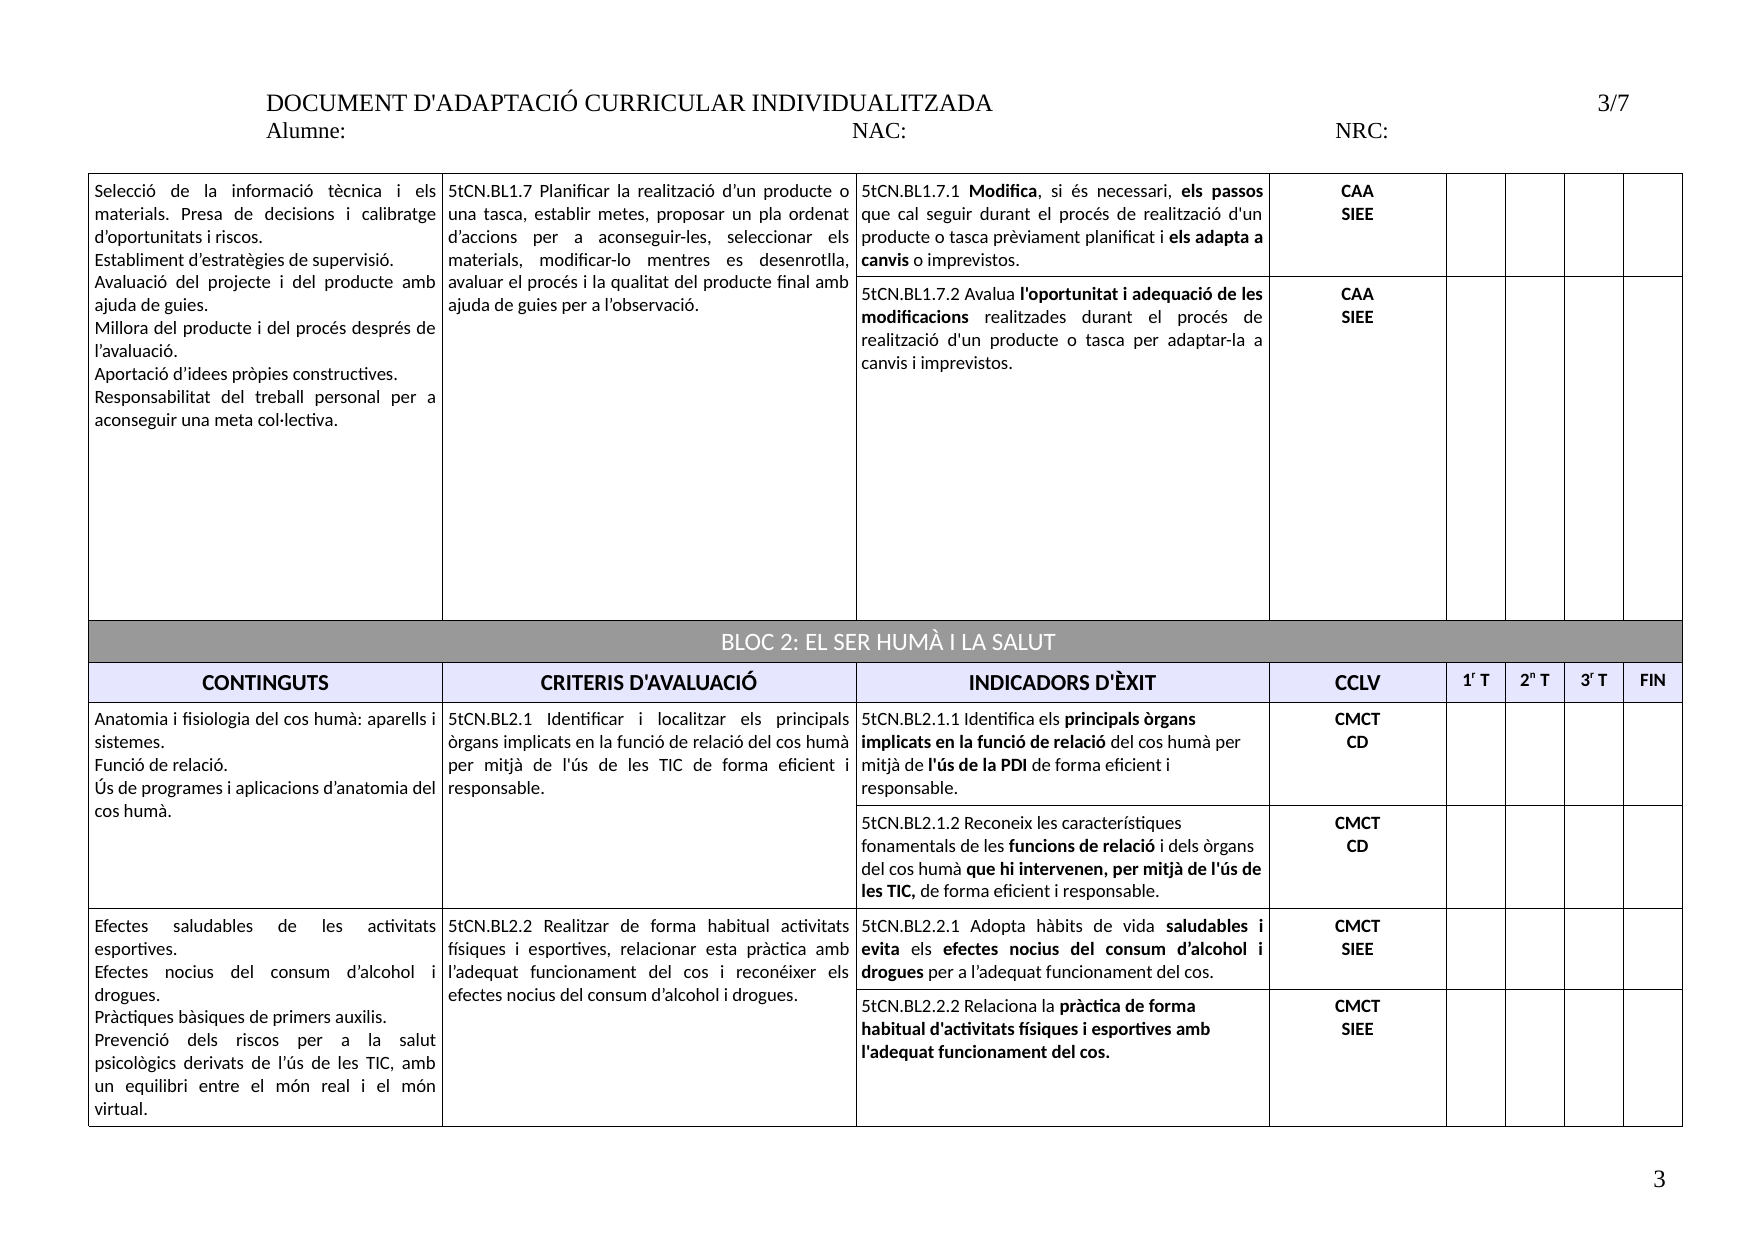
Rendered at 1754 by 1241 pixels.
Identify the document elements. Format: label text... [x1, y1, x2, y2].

table_cell 5tCN.BL2.2.1 Adopta hàbits de vida saludables i evita els efectes nocius del consum d’alcohol i drogues per a l’adequat funcionament del cos. [857, 909, 1269, 988]
table_cell [1565, 703, 1623, 805]
table_cell [1447, 909, 1505, 988]
table_cell 5tCN.BL1.7.2 Avalua l'oportunitat i adequació de les modificacions realitzades durant el procés de realització d'un producte o tasca per adaptar-la a canvis i imprevistos. [857, 277, 1269, 620]
table_cell [1506, 909, 1564, 988]
table_cell 5tCN.BL1.7.1 Modifica, si és necessari, els passos que cal seguir durant el procés de realització d'un producte o tasca prèviament planificat i els adapta a canvis o imprevistos. [857, 174, 1269, 276]
table_cell 5tCN.BL2.1.2 Reconeix les característiques fonamentals de les funcions de relació i dels òrgans del cos humà que hi intervenen, per mitjà de l'ús de les TIC, de forma eficient i responsable. [857, 806, 1269, 908]
table_cell CMCT SIEE [1270, 990, 1446, 1126]
table_cell [1506, 703, 1564, 805]
table_cell CCLV [1270, 663, 1446, 702]
table_cell [1506, 174, 1564, 276]
table_cell 5tCN.BL1.7 Planificar la realització d’un producte o una tasca, establir metes, proposar un pla ordenat d’accions per a aconseguir-les, seleccionar els materials, modificar-lo mentres es desenrotlla, avaluar el procés i la qualitat del producte final amb ajuda de guies per a l’observació. [443, 174, 856, 620]
table_cell CMCT SIEE [1270, 909, 1446, 988]
table_cell [1506, 277, 1564, 620]
table_cell [1565, 990, 1623, 1126]
table_cell 5tCN.BL2.2 Realitzar de forma habitual activitats físiques i esportives, relacionar esta pràctica amb l’adequat funcionament del cos i reconéixer els efectes nocius del consum d’alcohol i drogues. [443, 909, 856, 1126]
table_cell CRITERIS D'AVALUACIÓ [443, 663, 856, 702]
table_cell [1447, 806, 1505, 908]
table_cell [1624, 909, 1682, 988]
table_cell [1624, 703, 1682, 805]
table_cell [1565, 806, 1623, 908]
table_cell FIN [1624, 663, 1682, 702]
table_cell CONTINGUTS [89, 663, 442, 702]
table_cell CMCT CD [1270, 703, 1446, 805]
table_cell CMCT CD [1270, 806, 1446, 908]
table_cell [1565, 174, 1623, 276]
table_cell Selecció de la informació tècnica i els materials. Presa de decisions i calibratge d’oportunitats i riscos. Establiment d’estratègies de supervisió. Avaluació del projecte i del producte amb ajuda de guies. Millora del producte i del procés després de l’avaluació. Aportació d’idees pròpies constructives. Responsabilitat del treball personal per a aconseguir una meta col·lectiva. [89, 174, 442, 620]
table_cell [1447, 174, 1505, 276]
table_cell 1r T [1447, 663, 1505, 702]
table_cell [1624, 990, 1682, 1126]
table_cell [1565, 277, 1623, 620]
table_cell [1565, 909, 1623, 988]
table_cell 5tCN.BL2.1 Identificar i localitzar els principals òrgans implicats en la funció de relació del cos humà per mitjà de l'ús de les TIC de forma eficient i responsable. [443, 703, 856, 908]
table_cell [1506, 806, 1564, 908]
table_cell 5tCN.BL2.1.1 Identifica els principals òrgans implicats en la funció de relació del cos humà per mitjà de l'ús de la PDI de forma eficient i responsable. [857, 703, 1269, 805]
table_cell [1447, 990, 1505, 1126]
table_cell Efectes saludables de les activitats esportives. Efectes nocius del consum d’alcohol i drogues. Pràctiques bàsiques de primers auxilis. Prevenció dels riscos per a la salut psicològics derivats de l’ús de les TIC, amb un equilibri entre el món real i el món virtual. [89, 909, 442, 1126]
table_cell [1506, 990, 1564, 1126]
table_cell [1624, 277, 1682, 620]
table_cell 3r T [1565, 663, 1623, 702]
table_cell CAA SIEE [1270, 174, 1446, 276]
table_cell BLOC 2: EL SER HUMÀ I LA SALUT [89, 621, 1682, 662]
table_cell [1447, 703, 1505, 805]
table_cell 2n T [1506, 663, 1564, 702]
table_cell CAA SIEE [1270, 277, 1446, 620]
table_cell [1624, 806, 1682, 908]
table_cell [1624, 174, 1682, 276]
table_cell [1447, 277, 1505, 620]
table_cell INDICADORS D'ÈXIT [857, 663, 1269, 702]
table_cell 5tCN.BL2.2.2 Relaciona la pràctica de forma habitual d'activitats físiques i esportives amb l'adequat funcionament del cos. [857, 990, 1269, 1126]
table_cell Anatomia i fisiologia del cos humà: aparells i sistemes. Funció de relació. Ús de programes i aplicacions d’anatomia del cos humà. [89, 703, 442, 908]
